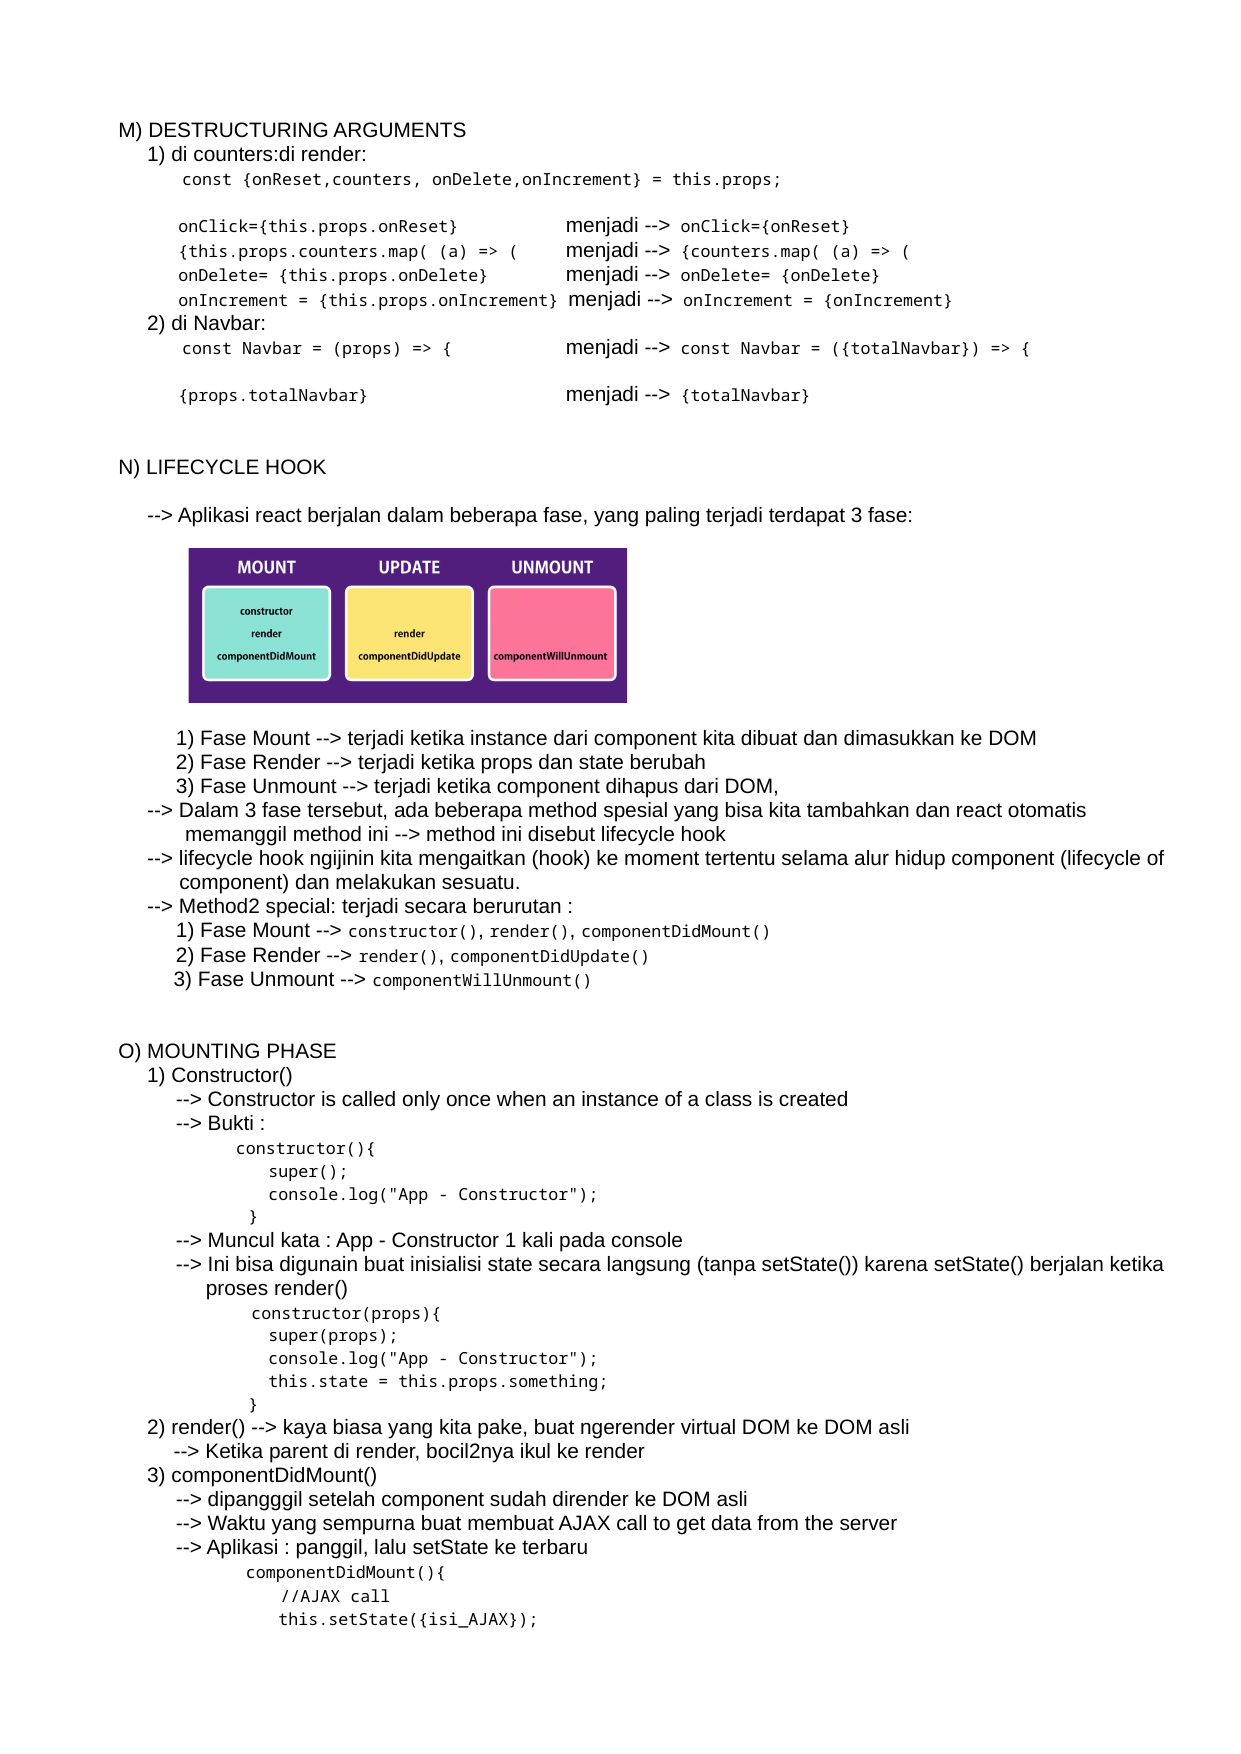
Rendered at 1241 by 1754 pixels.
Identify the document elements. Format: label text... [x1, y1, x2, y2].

text --> dipangggil setelah component sudah dirender ke DOM asli [118, 1487, 1168, 1511]
text } [118, 1205, 1168, 1228]
text 3) Fase Unmount --> componentWillUnmount() [118, 967, 1168, 991]
text onIncrement = {this.props.onIncrement} menjadi --> onIncrement = {onIncrement} [118, 287, 1168, 311]
text --> Waktu yang sempurna buat membuat AJAX call to get data from the server [118, 1511, 1168, 1535]
text super(); [118, 1159, 1168, 1182]
text constructor(props){ [118, 1299, 1168, 1324]
text 2) render() --> kaya biasa yang kita pake, buat ngerender virtual DOM ke DOM asli [118, 1415, 1168, 1439]
text 2) di Navbar: [118, 311, 1168, 335]
text 1) Fase Mount --> terjadi ketika instance dari component kita dibuat dan dimasukkan ke DOM [118, 726, 1168, 750]
text O) MOUNTING PHASE [118, 1039, 1168, 1063]
text console.log("App - Constructor"); [118, 1347, 1168, 1369]
text 1) di counters:di render: [118, 142, 1168, 166]
text //AJAX call [118, 1583, 1168, 1608]
text 1) Fase Mount --> constructor(), render(), componentDidMount() [118, 918, 1168, 942]
text --> Muncul kata : App - Constructor 1 kali pada console [118, 1228, 1168, 1252]
text {props.totalNavbar} menjadi --> {totalNavbar} [118, 382, 1168, 407]
text 3) componentDidMount() [118, 1463, 1168, 1487]
text --> Constructor is called only once when an instance of a class is created [118, 1087, 1168, 1111]
text console.log("App - Constructor"); [118, 1182, 1168, 1205]
text onDelete= {this.props.onDelete} menjadi --> onDelete= {onDelete} [118, 262, 1168, 287]
text onClick={this.props.onReset} menjadi --> onClick={onReset} [118, 213, 1168, 238]
text --> Dalam 3 fase tersebut, ada beberapa method spesial yang bisa kita tambahkan dan react otomatis memanggil method ini --> method ini disebut lifecycle hook [118, 798, 1168, 846]
text } [118, 1392, 1168, 1415]
text const {onReset,counters, onDelete,onIncrement} = this.props; [118, 166, 1168, 191]
text 2) Fase Render --> render(), componentDidUpdate() [118, 942, 1168, 967]
text --> Ini bisa digunain buat inisialisi state secara langsung (tanpa setState()) karena setState() berjalan ketika proses render() [118, 1252, 1168, 1299]
text this.setState({isi_AJAX}); [118, 1608, 1168, 1630]
text constructor(){ [118, 1135, 1168, 1159]
text componentDidMount(){ [118, 1559, 1168, 1583]
text N) LIFECYCLE HOOK [118, 455, 1168, 479]
text 2) Fase Render --> terjadi ketika props dan state berubah [118, 750, 1168, 774]
text --> Method2 special: terjadi secara berurutan : [118, 894, 1168, 918]
text 1) Constructor() [118, 1063, 1168, 1087]
text --> Aplikasi react berjalan dalam beberapa fase, yang paling terjadi terdapat 3 fase: [118, 503, 1168, 527]
text M) DESTRUCTURING ARGUMENTS [118, 118, 1168, 142]
text 3) Fase Unmount --> terjadi ketika component dihapus dari DOM, [118, 774, 1168, 798]
text --> Bukti : [118, 1111, 1168, 1135]
text --> Ketika parent di render, bocil2nya ikul ke render [118, 1439, 1168, 1463]
text --> lifecycle hook ngijinin kita mengaitkan (hook) ke moment tertentu selama alur hidup component (lifecycle of component) dan melakukan sesuatu. [118, 846, 1168, 894]
text const Navbar = (props) => { menjadi --> const Navbar = ({totalNavbar}) => { [118, 335, 1168, 359]
text super(props); [118, 1324, 1168, 1347]
text {this.props.counters.map( (a) => ( menjadi --> {counters.map( (a) => ( [118, 238, 1168, 262]
text this.state = this.props.something; [118, 1369, 1168, 1392]
picture [188, 548, 628, 703]
text --> Aplikasi : panggil, lalu setState ke terbaru [118, 1535, 1168, 1559]
